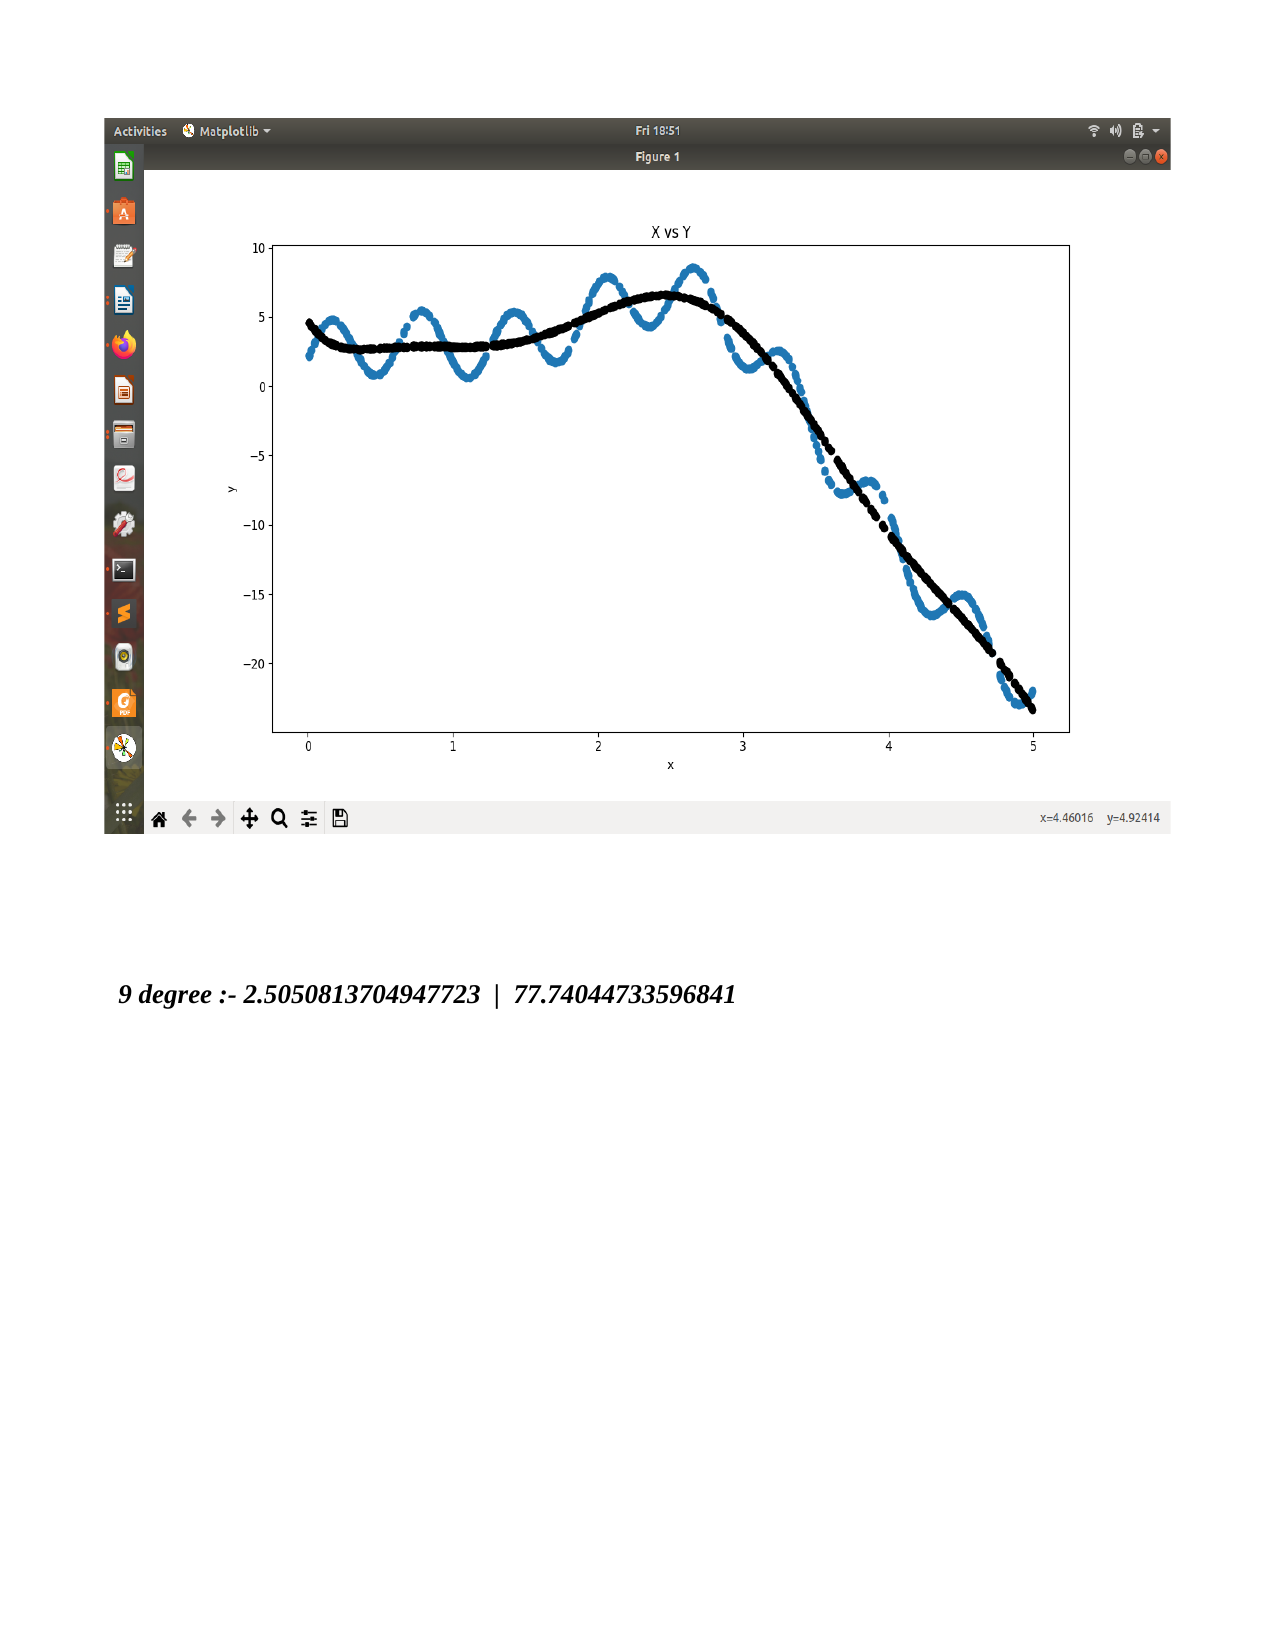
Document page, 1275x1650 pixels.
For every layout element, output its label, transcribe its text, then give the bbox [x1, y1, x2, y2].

picture [104, 118, 1171, 834]
text 9 degree :- 2.5050813704947723 | 77.74044733596841 [118, 978, 1157, 1009]
